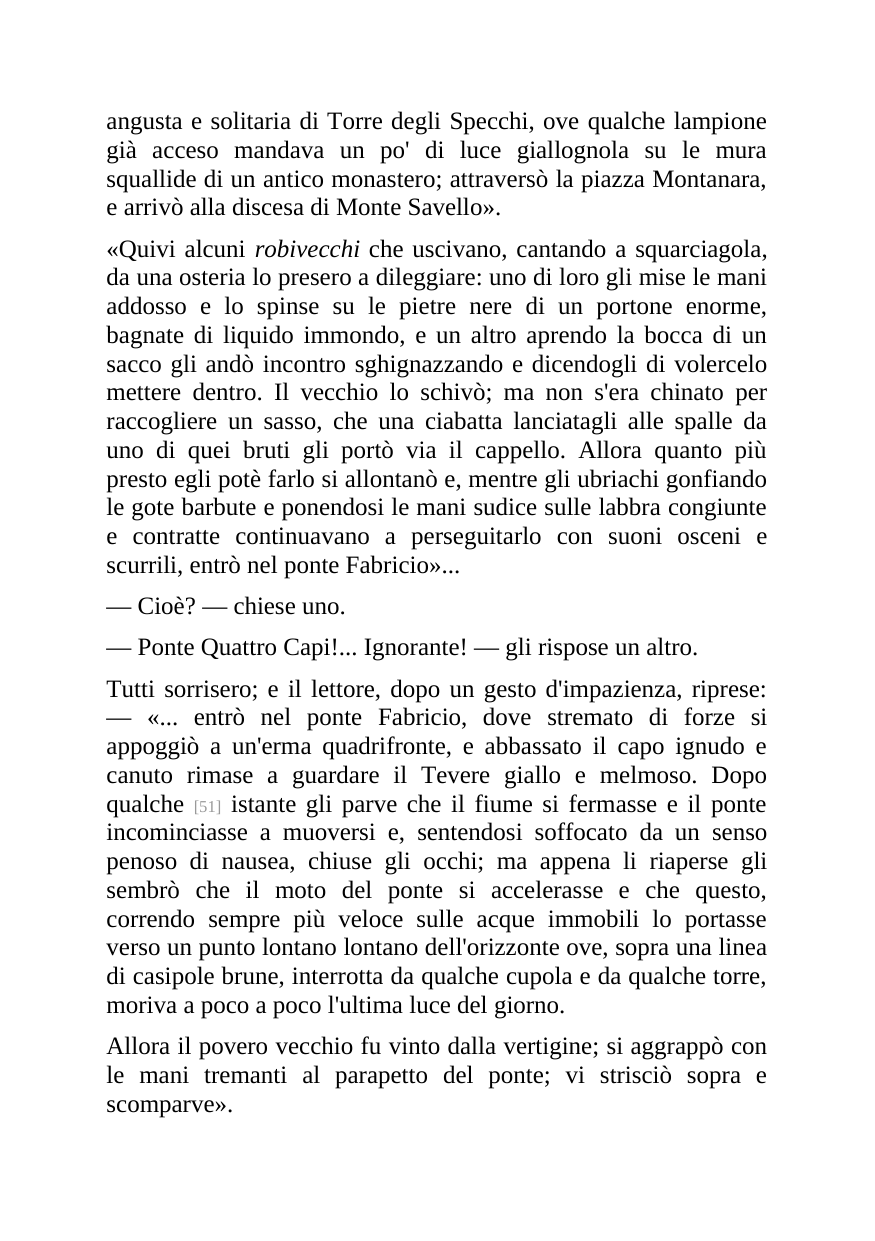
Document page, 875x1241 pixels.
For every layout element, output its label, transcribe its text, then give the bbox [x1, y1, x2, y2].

text — Cioè? — chiese uno. [106, 591, 768, 620]
text angusta e solitaria di Torre degli Specchi, ove qualche lampione già acceso mandava un po' di luce giallognola su le mura squallide di un antico monastero; attraversò la piazza Montanara, e arrivò alla discesa di Monte Savello». [106, 106, 768, 221]
text «Quivi alcuni robivecchi che uscivano, cantando a squarciagola, da una osteria lo presero a dileggiare: uno di loro gli mise le mani addosso e lo spinse su le pietre nere di un portone enorme, bagnate di liquido immondo, e un altro aprendo la bocca di un sacco gli andò incontro sghignazzando e dicendogli di volercelo mettere dentro. Il vecchio lo schivò; ma non s'era chinato per raccogliere un sasso, che una ciabatta lanciatagli alle spalle da uno di quei bruti gli portò via il cappello. Allora quanto più presto egli potè farlo si allontanò e, mentre gli ubriachi gonfiando le gote barbute e ponendosi le mani sudice sulle labbra congiunte e contratte continuavano a perseguitarlo con suoni osceni e scurrili, entrò nel ponte Fabricio»... [106, 234, 768, 579]
text — Ponte Quattro Capi!... Ignorante! — gli rispose un altro. [106, 632, 768, 661]
text Allora il povero vecchio fu vinto dalla vertigine; si aggrappò con le mani tremanti al parapetto del ponte; vi strisciò sopra e scomparve». [106, 1031, 768, 1117]
text Tutti sorrisero; e il lettore, dopo un gesto d'impazienza, riprese: — «... entrò nel ponte Fabricio, dove stremato di forze si appoggiò a un'erma quadrifronte, e abbassato il capo ignudo e canuto rimase a guardare il Tevere giallo e melmoso. Dopo qualche [51] istante gli parve che il fiume si fermasse e il ponte incominciasse a muoversi e, sentendosi soffocato da un senso penoso di nausea, chiuse gli occhi; ma appena li riaperse gli sembrò che il moto del ponte si accelerasse e che questo, correndo sempre più veloce sulle acque immobili lo portasse verso un punto lontano lontano dell'orizzonte ove, sopra una linea di casipole brune, interrotta da qualche cupola e da qualche torre, moriva a poco a poco l'ultima luce del giorno. [106, 674, 768, 1019]
